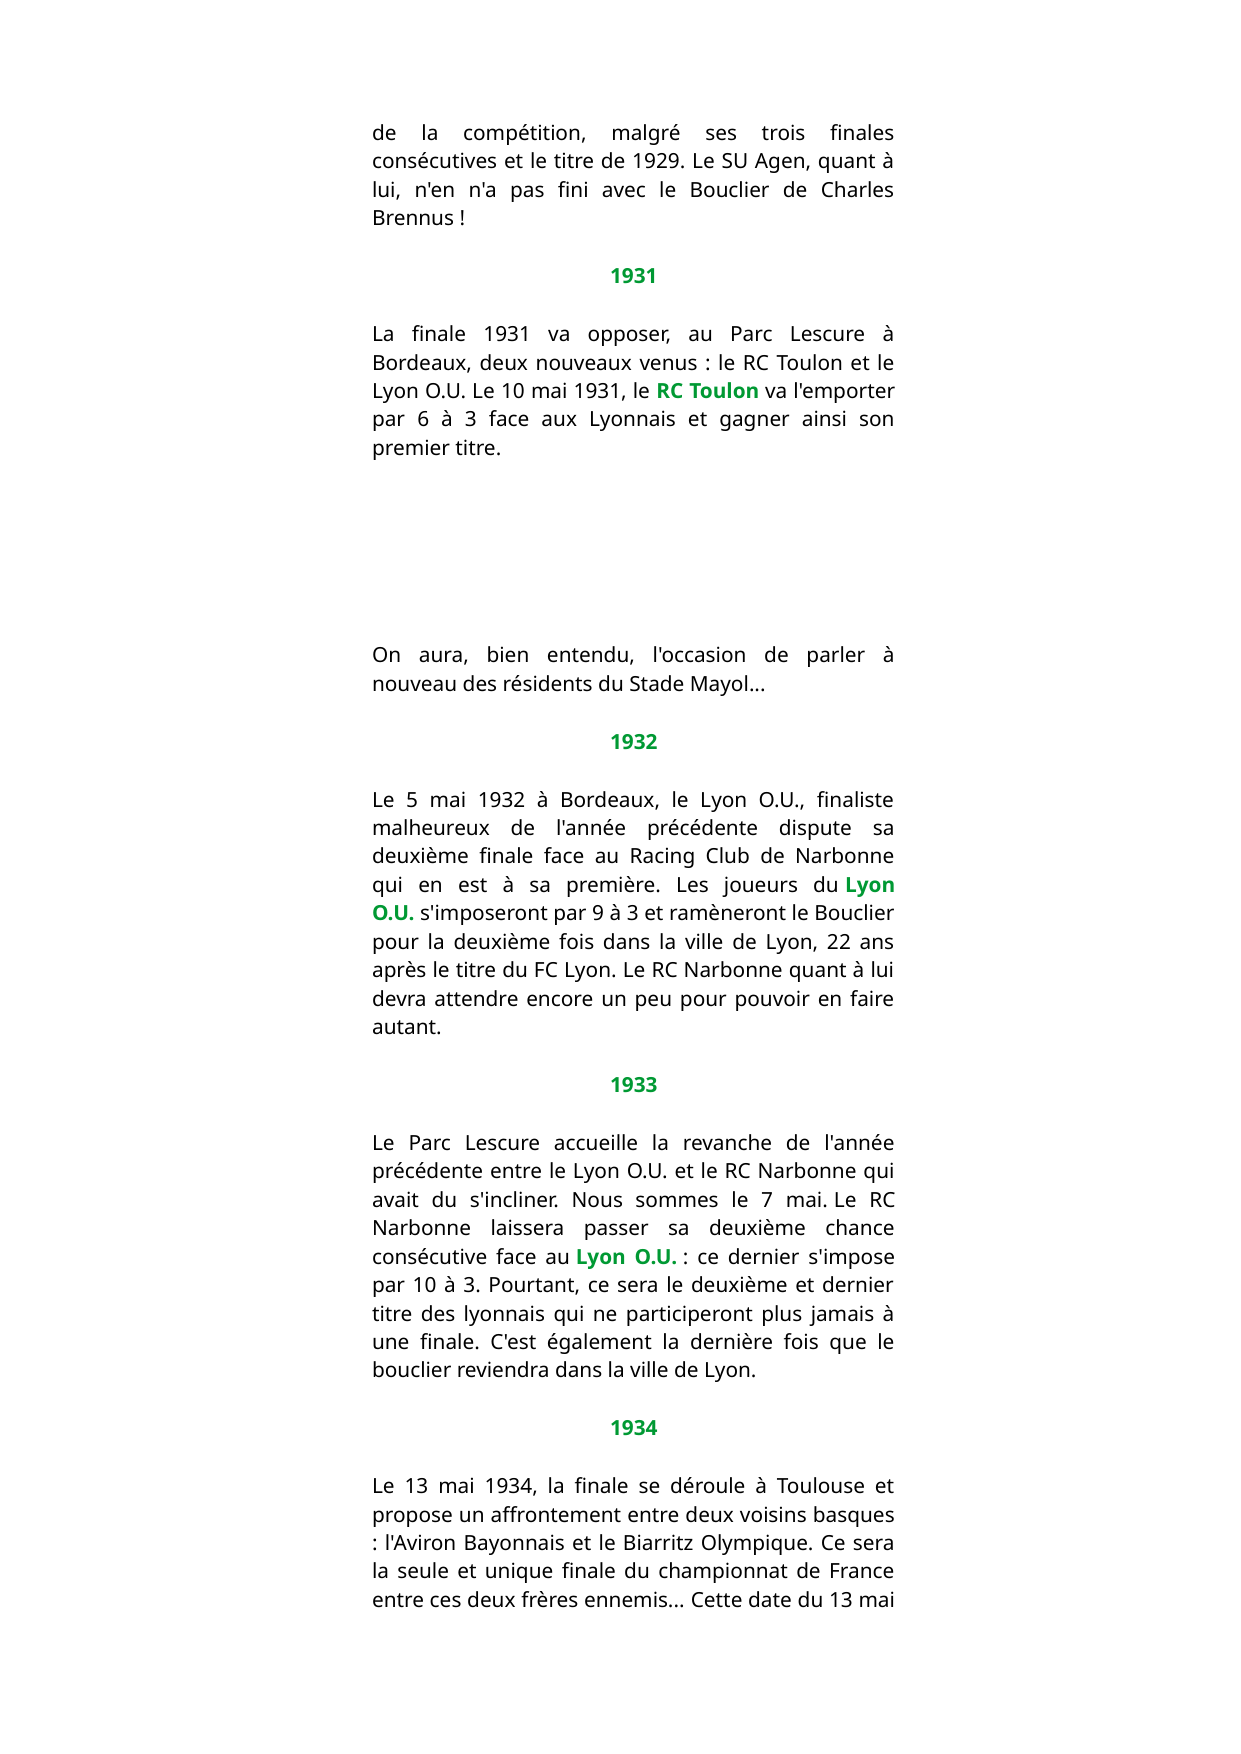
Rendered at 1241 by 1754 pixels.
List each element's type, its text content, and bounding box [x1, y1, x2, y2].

table_cell [345, 118, 372, 1613]
table_cell de la compétition, malgré ses trois finales consécutives et le titre de 1929. Le SU Agen, quant à lui, n'en n'a pas fini avec le Bouclier de Charles Brennus ! 1931 La finale 1931 va opposer, au Parc Lescure à Bordeaux, deux nouveaux venus : le RC Toulon et le Lyon O.U. Le 10 mai 1931, le RC Toulon va l'emporter par 6 à 3 face aux Lyonnais et gagner ainsi son premier titre. On aura, bien entendu, l'occasion de parler à nouveau des résidents du Stade Mayol... 1932 Le 5 mai 1932 à Bordeaux, le Lyon O.U., finaliste malheureux de l'année précédente dispute sa deuxième finale face au Racing Club de Narbonne qui en est à sa première. Les joueurs du Lyon O.U. s'imposeront par 9 à 3 et ramèneront le Bouclier pour la deuxième fois dans la ville de Lyon, 22 ans après le titre du FC Lyon. Le RC Narbonne quant à lui devra attendre encore un peu pour pouvoir en faire autant. 1933 Le Parc Lescure accueille la revanche de l'année précédente entre le Lyon O.U. et le RC Narbonne qui avait du s'incliner. Nous sommes le 7 mai. Le RC Narbonne laissera passer sa deuxième chance consécutive face au Lyon O.U. : ce dernier s'impose par 10 à 3. Pourtant, ce sera le deuxième et dernier titre des lyonnais qui ne participeront plus jamais à une finale. C'est également la dernière fois que le bouclier reviendra dans la ville de Lyon. 1934 Le 13 mai 1934, la finale se déroule à Toulouse et propose un affrontement entre deux voisins basques : l'Aviron Bayonnais et le Biarritz Olympique. Ce sera la seule et unique finale du championnat de France entre ces deux frères ennemis... Cette date du 13 mai [372, 118, 895, 1613]
